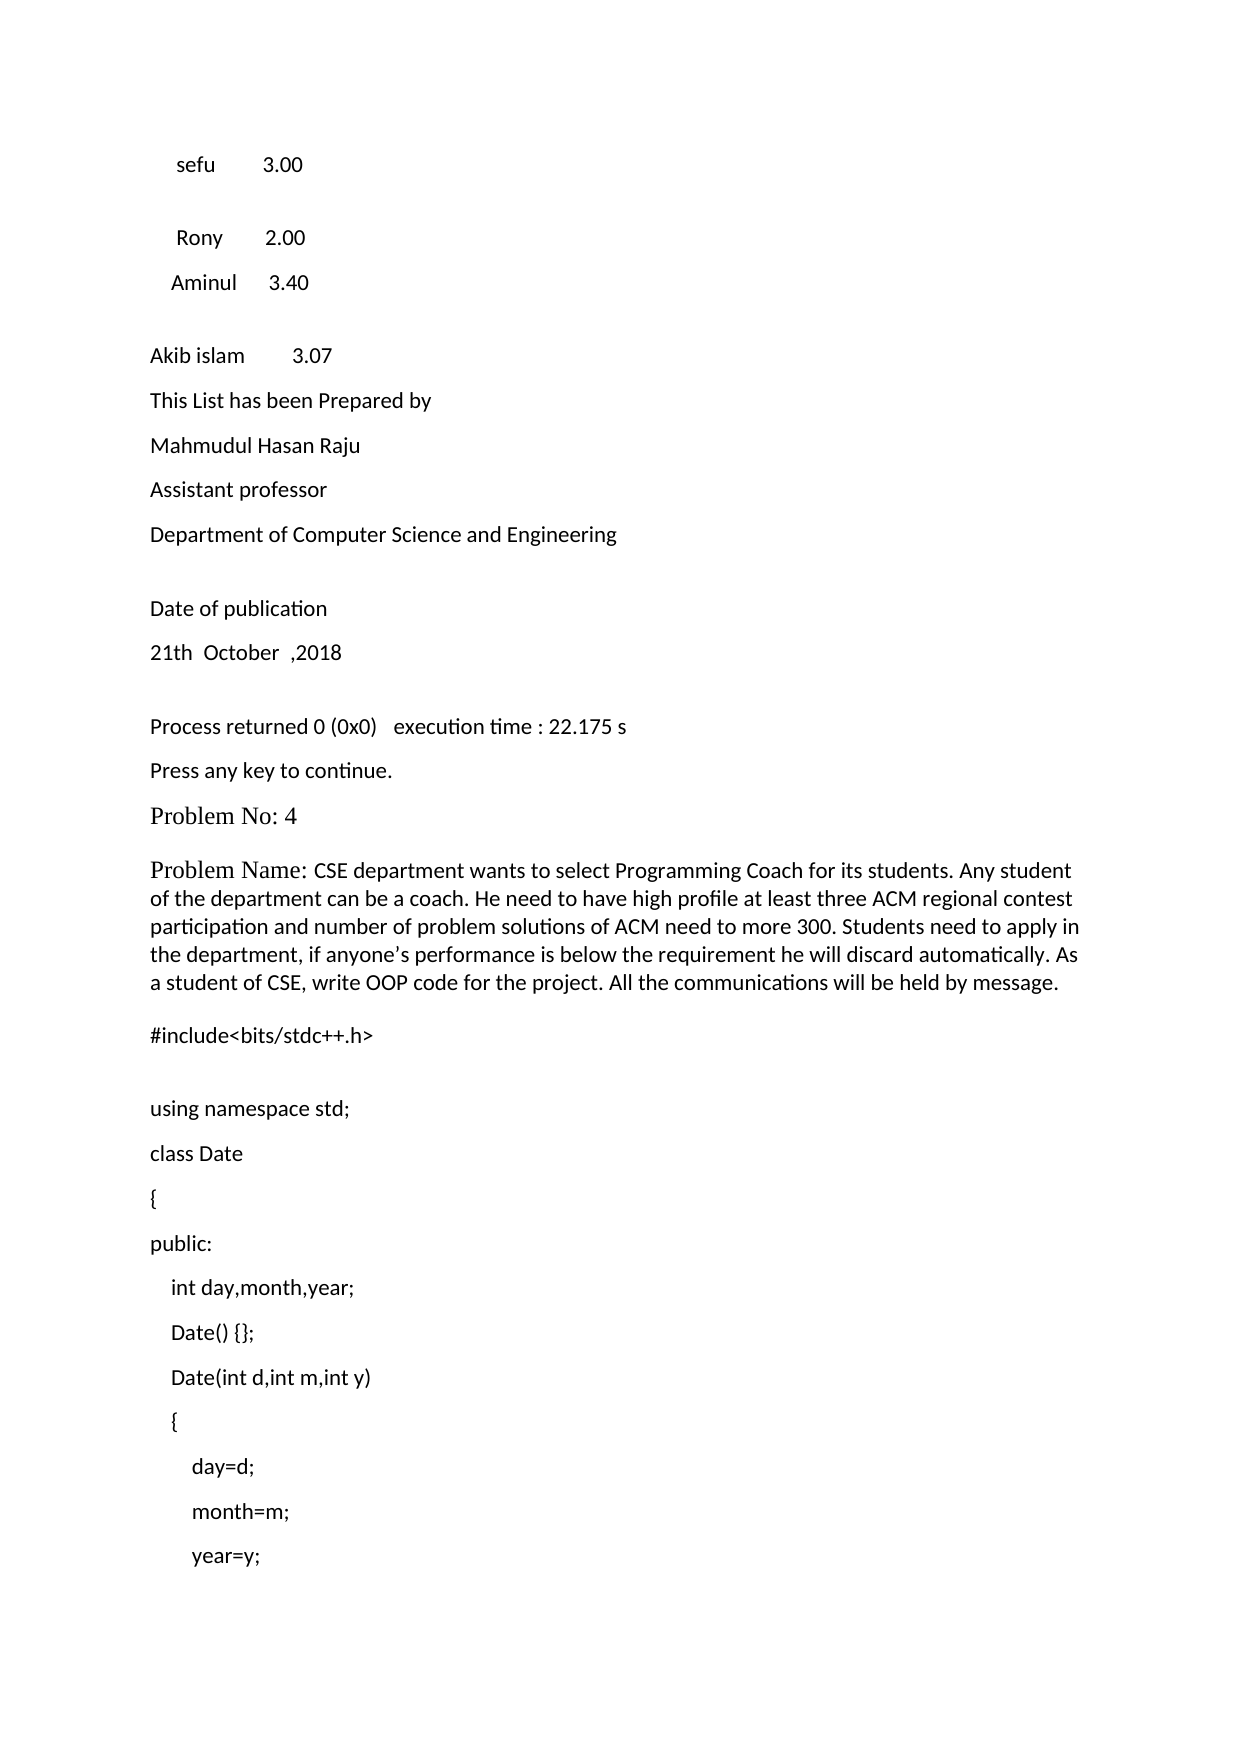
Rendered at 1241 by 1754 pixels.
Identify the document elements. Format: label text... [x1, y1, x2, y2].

text Department of Computer Science and Engineering [150, 520, 1090, 548]
text Date(int d,int m,int y) [150, 1363, 1090, 1391]
text Akib islam 3.07 [150, 342, 1090, 369]
text int day,month,year; [150, 1273, 1090, 1301]
text { [150, 1184, 1090, 1212]
text Date of publication [150, 594, 1090, 622]
text public: [150, 1229, 1090, 1257]
text using namespace std; [150, 1094, 1090, 1123]
text Mahmudul Hasan Raju [150, 431, 1090, 459]
text Assistant professor [150, 476, 1090, 504]
text sefu 3.00 [150, 150, 1090, 178]
text This List has been Prepared by [150, 386, 1090, 414]
text Date() {}; [150, 1318, 1090, 1346]
text #include<bits/stdc++.h> [150, 1021, 1090, 1049]
text day=d; [150, 1452, 1090, 1480]
text Process returned 0 (0x0) execution time : 22.175 s [150, 712, 1090, 740]
text Problem Name: CSE department wants to select Programming Coach for its students. Any student of the department can be a coach. He need to have high profile at least three ACM regional contest participation and number of problem solutions of ACM need to more 300. Students need to apply in the department, if anyone’s performance is below the requirement he will discard automatically. As a student of CSE, write OOP code for the project. All the communications will be held by message. [150, 855, 1090, 996]
text year=y; [150, 1541, 1090, 1569]
text 21th October ,2018 [150, 638, 1090, 666]
text Problem No: 4 [150, 801, 1090, 830]
text Press any key to continue. [150, 757, 1090, 784]
text Rony 2.00 [150, 223, 1090, 251]
text class Date [150, 1139, 1090, 1167]
text { [150, 1407, 1090, 1435]
text month=m; [150, 1497, 1090, 1525]
text Aminul 3.40 [150, 268, 1090, 296]
